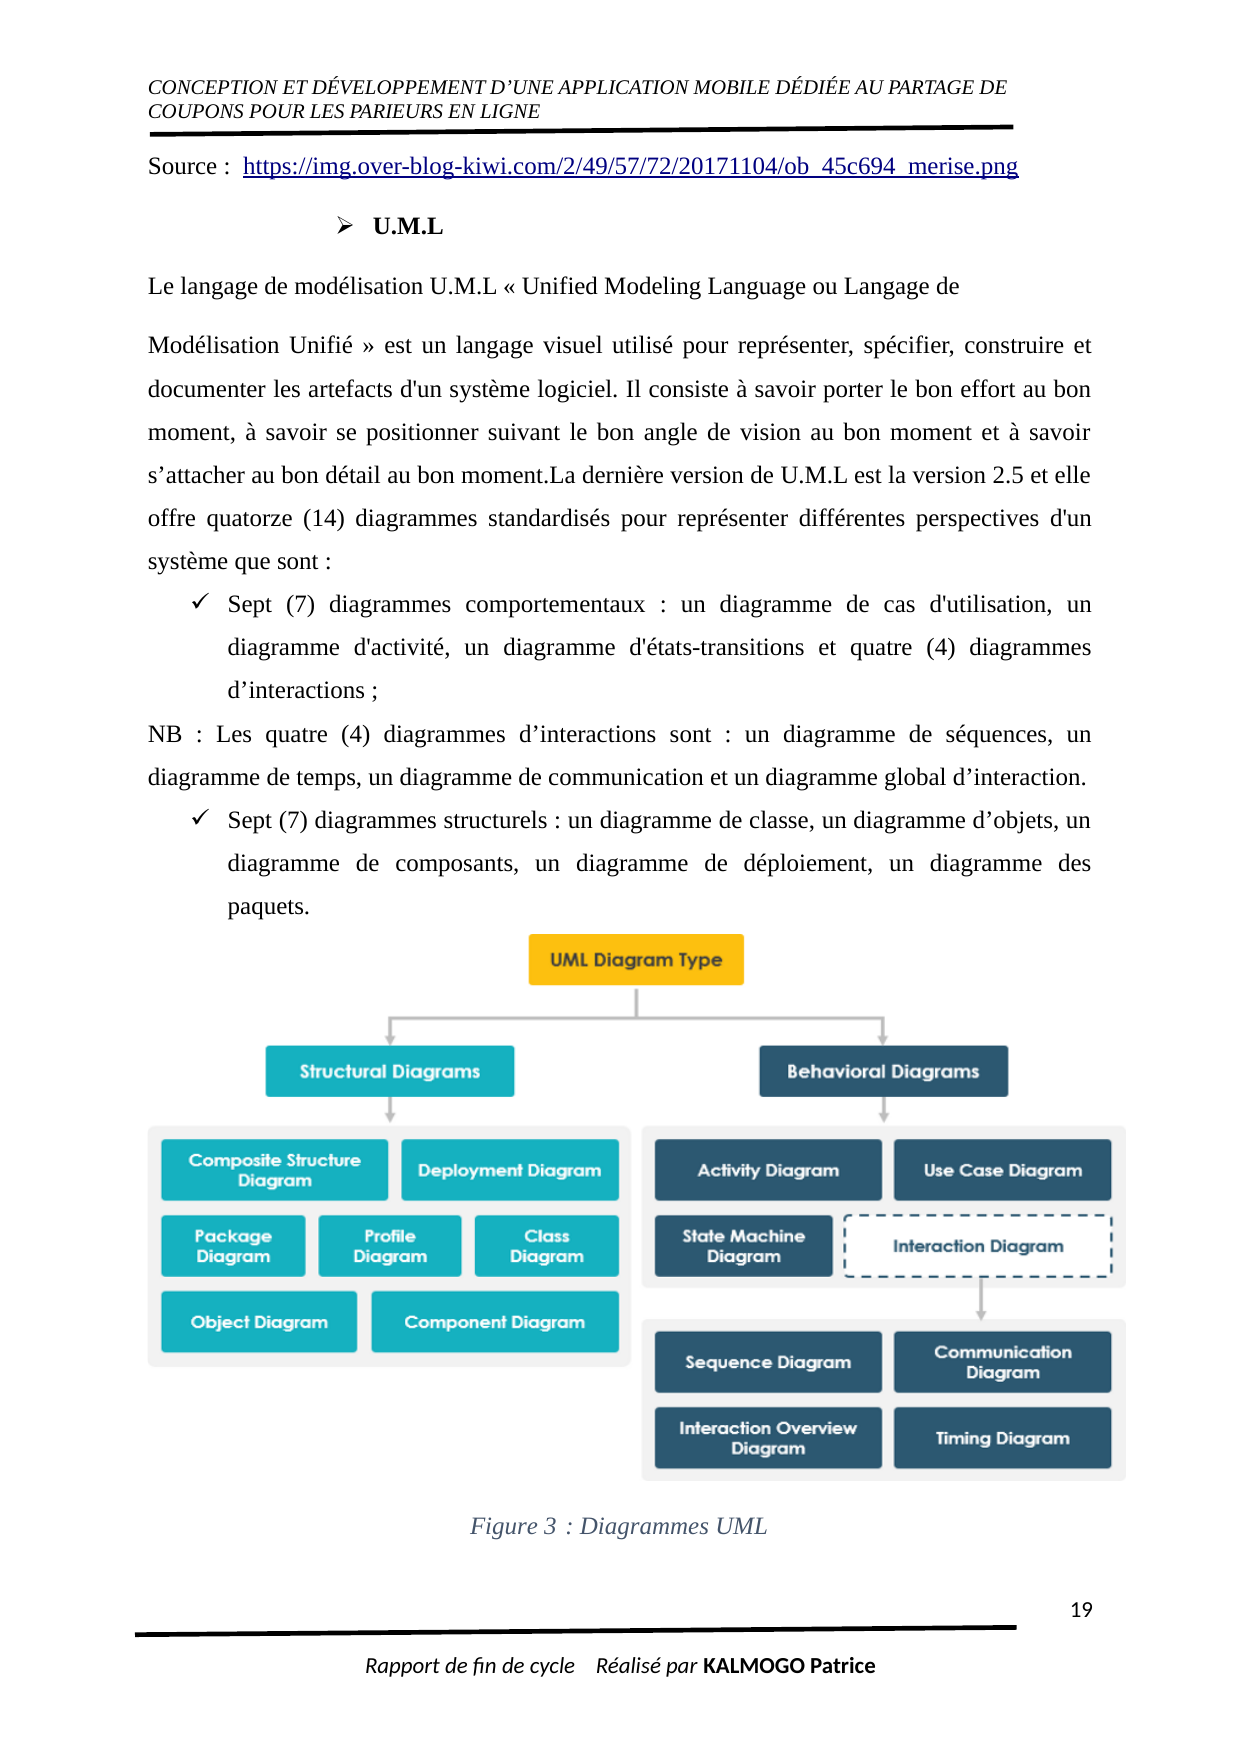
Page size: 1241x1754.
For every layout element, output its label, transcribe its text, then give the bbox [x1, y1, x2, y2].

list U.M.L [335, 211, 1093, 240]
text Modélisation Unifié » est un langage visuel utilisé pour représenter, spécifier, construire et documenter les artefacts d'un système logiciel. Il consiste à savoir porter le bon effort au bon moment, à savoir se positionner suivant le bon angle de vision au bon moment et à savoir s’attacher au bon détail au bon moment.La dernière version de U.M.L est la version 2.5 et elle offre quatorze (14) diagrammes standardisés pour représenter différentes perspectives d'un système que sont : [148, 331, 1093, 575]
text Source : https://img.over-blog-kiwi.com/2/49/57/72/20171104/ob_45c694_merise.png [148, 151, 1093, 180]
text NB : Les quatre (4) diagrammes d’interactions sont : un diagramme de séquences, un diagramme de temps, un diagramme de communication et un diagramme global d’interaction. [148, 719, 1093, 791]
text Le langage de modélisation U.M.L « Unified Modeling Language ou Langage de [148, 271, 1093, 299]
list Sept (7) diagrammes structurels : un diagramme de classe, un diagramme d’objets, un diagramme de composants, un diagramme de déploiement, un diagramme des paquets. [190, 805, 1093, 920]
text Figure 3 : Diagrammes UML [148, 1511, 1093, 1540]
list Sept (7) diagrammes comportementaux : un diagramme de cas d'utilisation, un diagramme d'activité, un diagramme d'états-transitions et quatre (4) diagrammes d’interactions ; [190, 589, 1093, 704]
